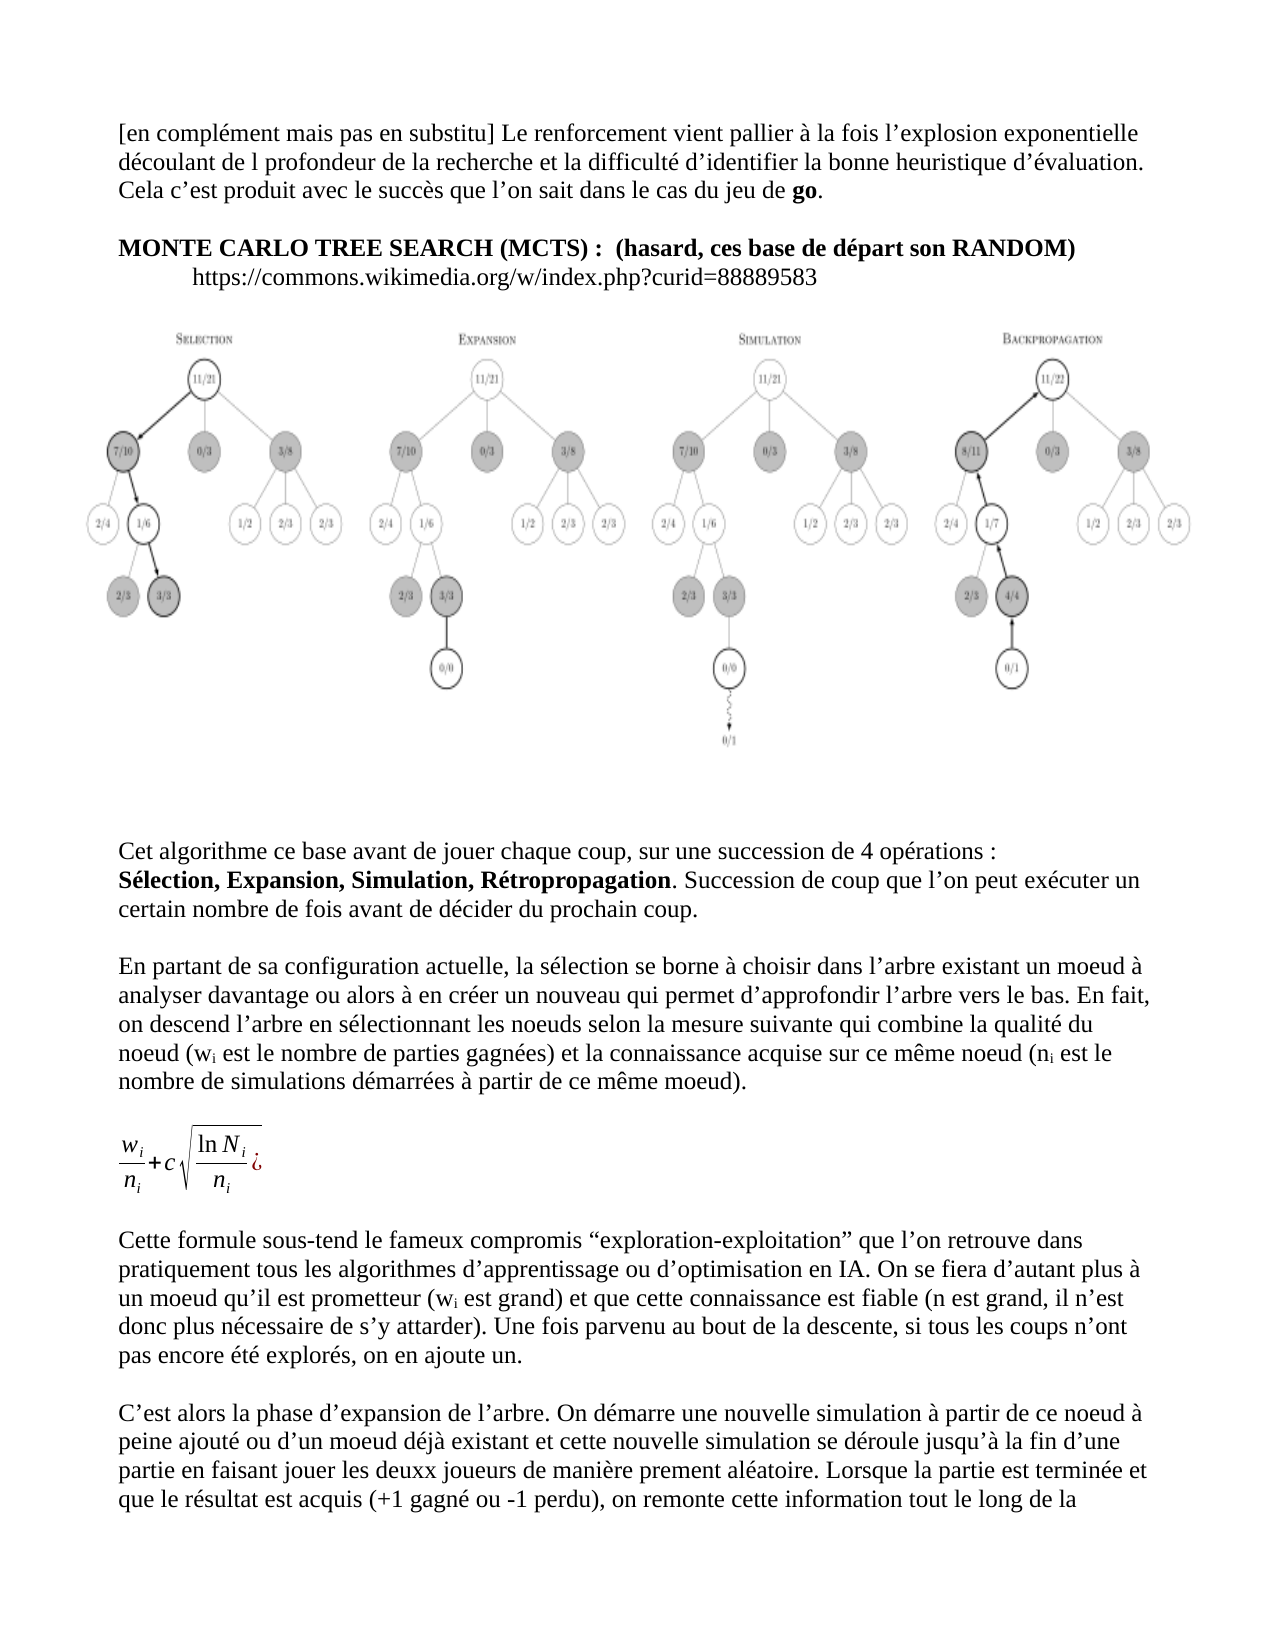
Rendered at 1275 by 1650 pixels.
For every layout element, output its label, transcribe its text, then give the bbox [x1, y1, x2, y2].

text Cette formule sous-tend le fameux compromis “exploration-exploitation” que l’on retrouve dans pratiquement tous les algorithmes d’apprentissage ou d’optimisation en IA. On se fiera d’autant plus à un moeud qu’il est prometteur (wi est grand) et que cette connaissance est fiable (n est grand, il n’est donc plus nécessaire de s’y attarder). Une fois parvenu au bout de la descente, si tous les coups n’ont pas encore été explorés, on en ajoute un. [118, 1225, 1157, 1369]
text Cet algorithme ce base avant de jouer chaque coup, sur une succession de 4 opérations : [118, 836, 1157, 865]
text En partant de sa configuration actuelle, la sélection se borne à choisir dans l’arbre existant un moeud à analyser davantage ou alors à en créer un nouveau qui permet d’approfondir l’arbre vers le bas. En fait, on descend l’arbre en sélectionnant les noeuds selon la mesure suivante qui combine la qualité du noeud (wi est le nombre de parties gagnées) et la connaissance acquise sur ce même noeud (ni est le nombre de simulations démarrées à partir de ce même moeud). [118, 951, 1157, 1095]
text MONTE CARLO TREE SEARCH (MCTS) : (hasard, ces base de départ son RANDOM) [118, 233, 1157, 262]
text Sélection, Expansion, Simulation, Rétropropagation. Succession de coup que l’on peut exécuter un certain nombre de fois avant de décider du prochain coup. [118, 865, 1157, 923]
text [en complément mais pas en substitu] Le renforcement vient pallier à la fois l’explosion exponentielle découlant de l profondeur de la recherche et la difficulté d’identifier la bonne heuristique d’évaluation. Cela c’est produit avec le succès que l’on sait dans le cas du jeu de go. [118, 118, 1157, 204]
picture [82, 319, 1193, 751]
text https://commons.wikimedia.org/w/index.php?curid=88889583 [118, 262, 1157, 291]
text C’est alors la phase d’expansion de l’arbre. On démarre une nouvelle simulation à partir de ce noeud à peine ajouté ou d’un moeud déjà existant et cette nouvelle simulation se déroule jusqu’à la fin d’une partie en faisant jouer les deuxx joueurs de manière prement aléatoire. Lorsque la partie est terminée et que le résultat est acquis (+1 gagné ou -1 perdu), on remonte cette information tout le long de la [118, 1398, 1157, 1513]
